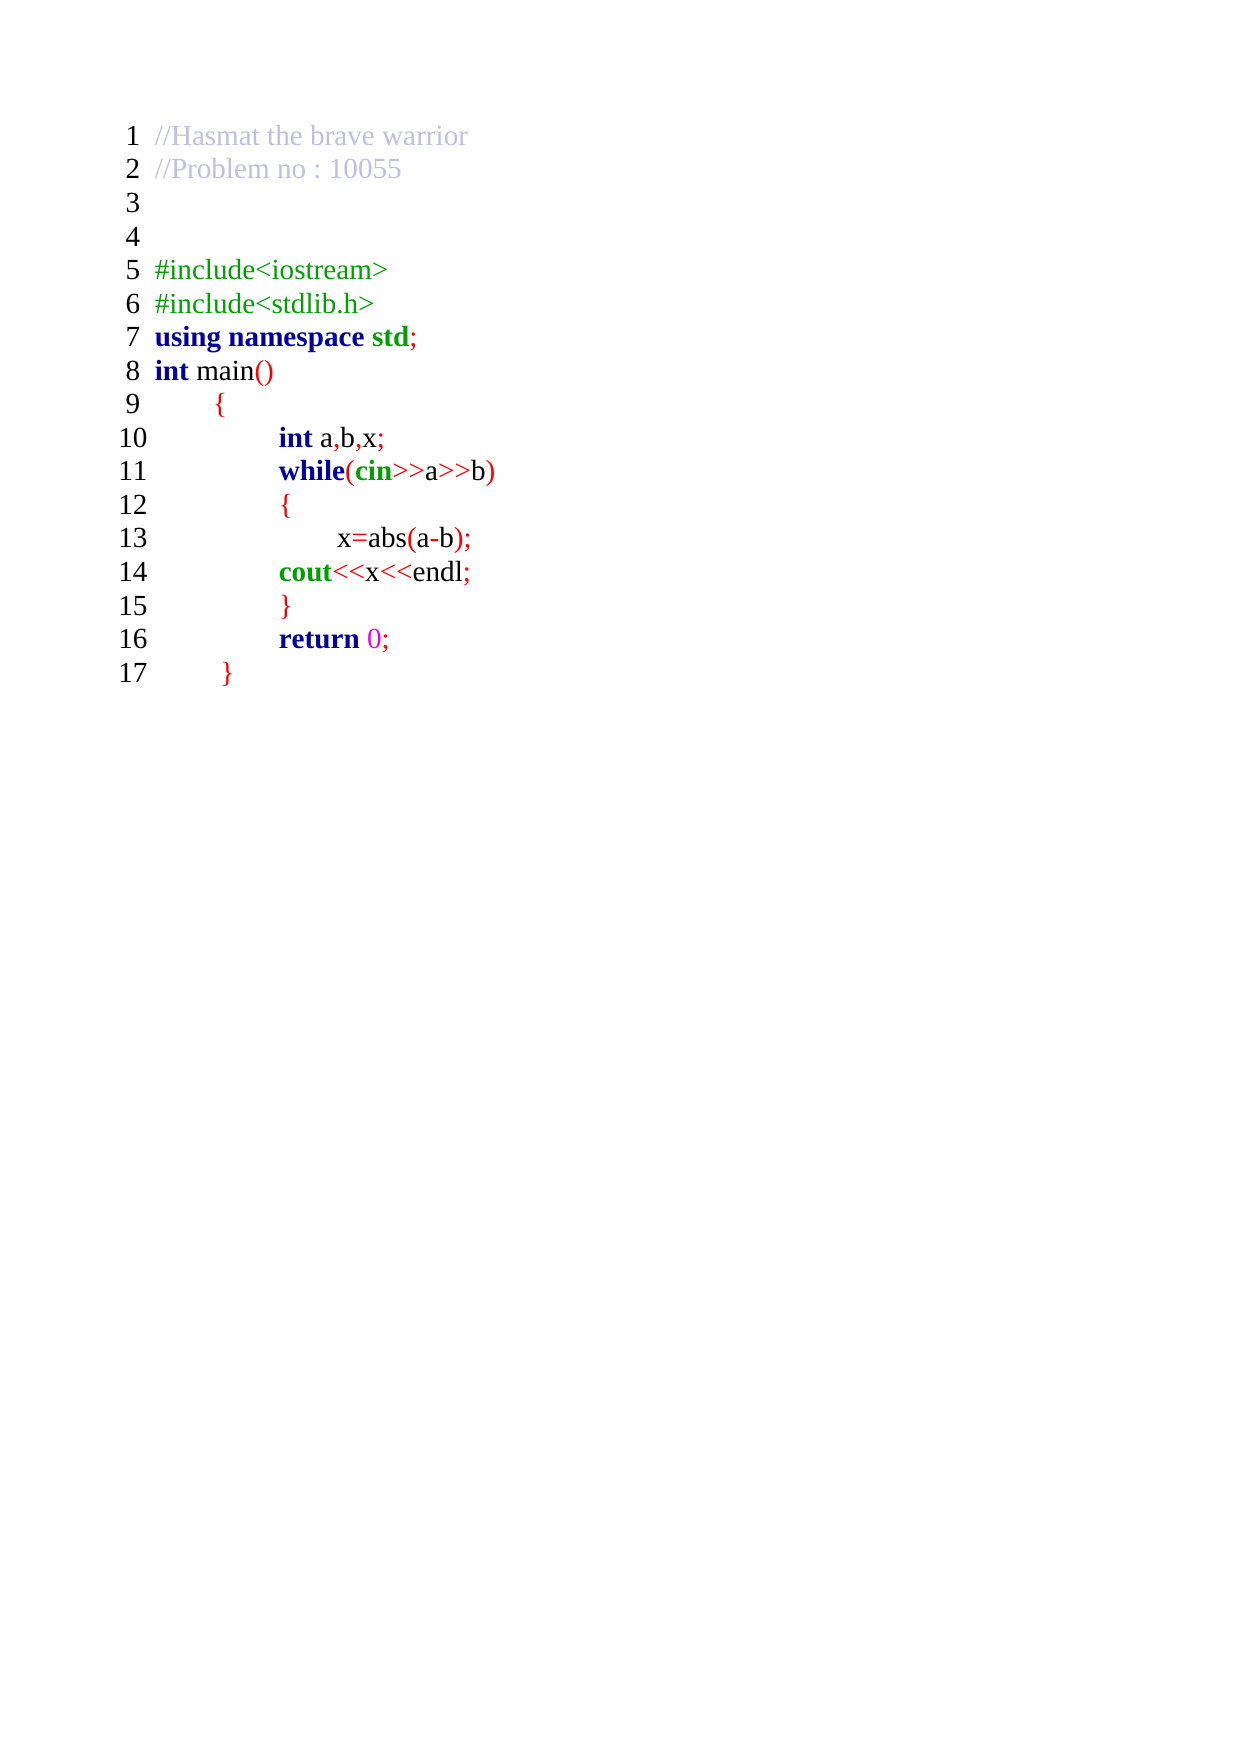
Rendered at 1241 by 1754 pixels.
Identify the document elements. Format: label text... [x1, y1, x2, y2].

subtitle 10 int a,b,x; [377, 420, 1122, 453]
subtitle 8 int main() [118, 353, 196, 386]
subtitle 1 //Hasmat the brave warrior [118, 118, 1122, 152]
subtitle 13 x=abs(a-b); [429, 521, 439, 554]
subtitle 6 #include<stdlib.h> [118, 286, 1122, 319]
subtitle 3 [118, 185, 1122, 219]
subtitle 17 } [118, 655, 1122, 688]
subtitle 13 x=abs(a-b); [118, 521, 337, 554]
subtitle 4 [118, 219, 1122, 252]
subtitle 7 using namespace std; [118, 319, 1122, 353]
subtitle 12 { [118, 487, 1122, 521]
subtitle 16 return 0; [118, 621, 1122, 655]
subtitle 5 #include<iostream> [118, 252, 1122, 286]
subtitle 10 int a,b,x; [118, 420, 320, 453]
subtitle 14 cout<<x<<endl; [118, 554, 365, 588]
subtitle 14 cout<<x<<endl; [463, 554, 1122, 588]
subtitle 2 //Problem no : 10055 [118, 152, 1122, 185]
subtitle 9 { [118, 386, 1122, 420]
subtitle 11 while(cin>>a>>b) [118, 453, 1122, 487]
subtitle 15 } [118, 588, 1122, 621]
subtitle 13 x=abs(a-b); [454, 521, 1122, 554]
subtitle 13 x=abs(a-b); [351, 521, 368, 554]
subtitle 14 cout<<x<<endl; [379, 554, 413, 588]
subtitle 13 x=abs(a-b); [407, 521, 416, 554]
subtitle 8 int main() [254, 353, 1122, 386]
